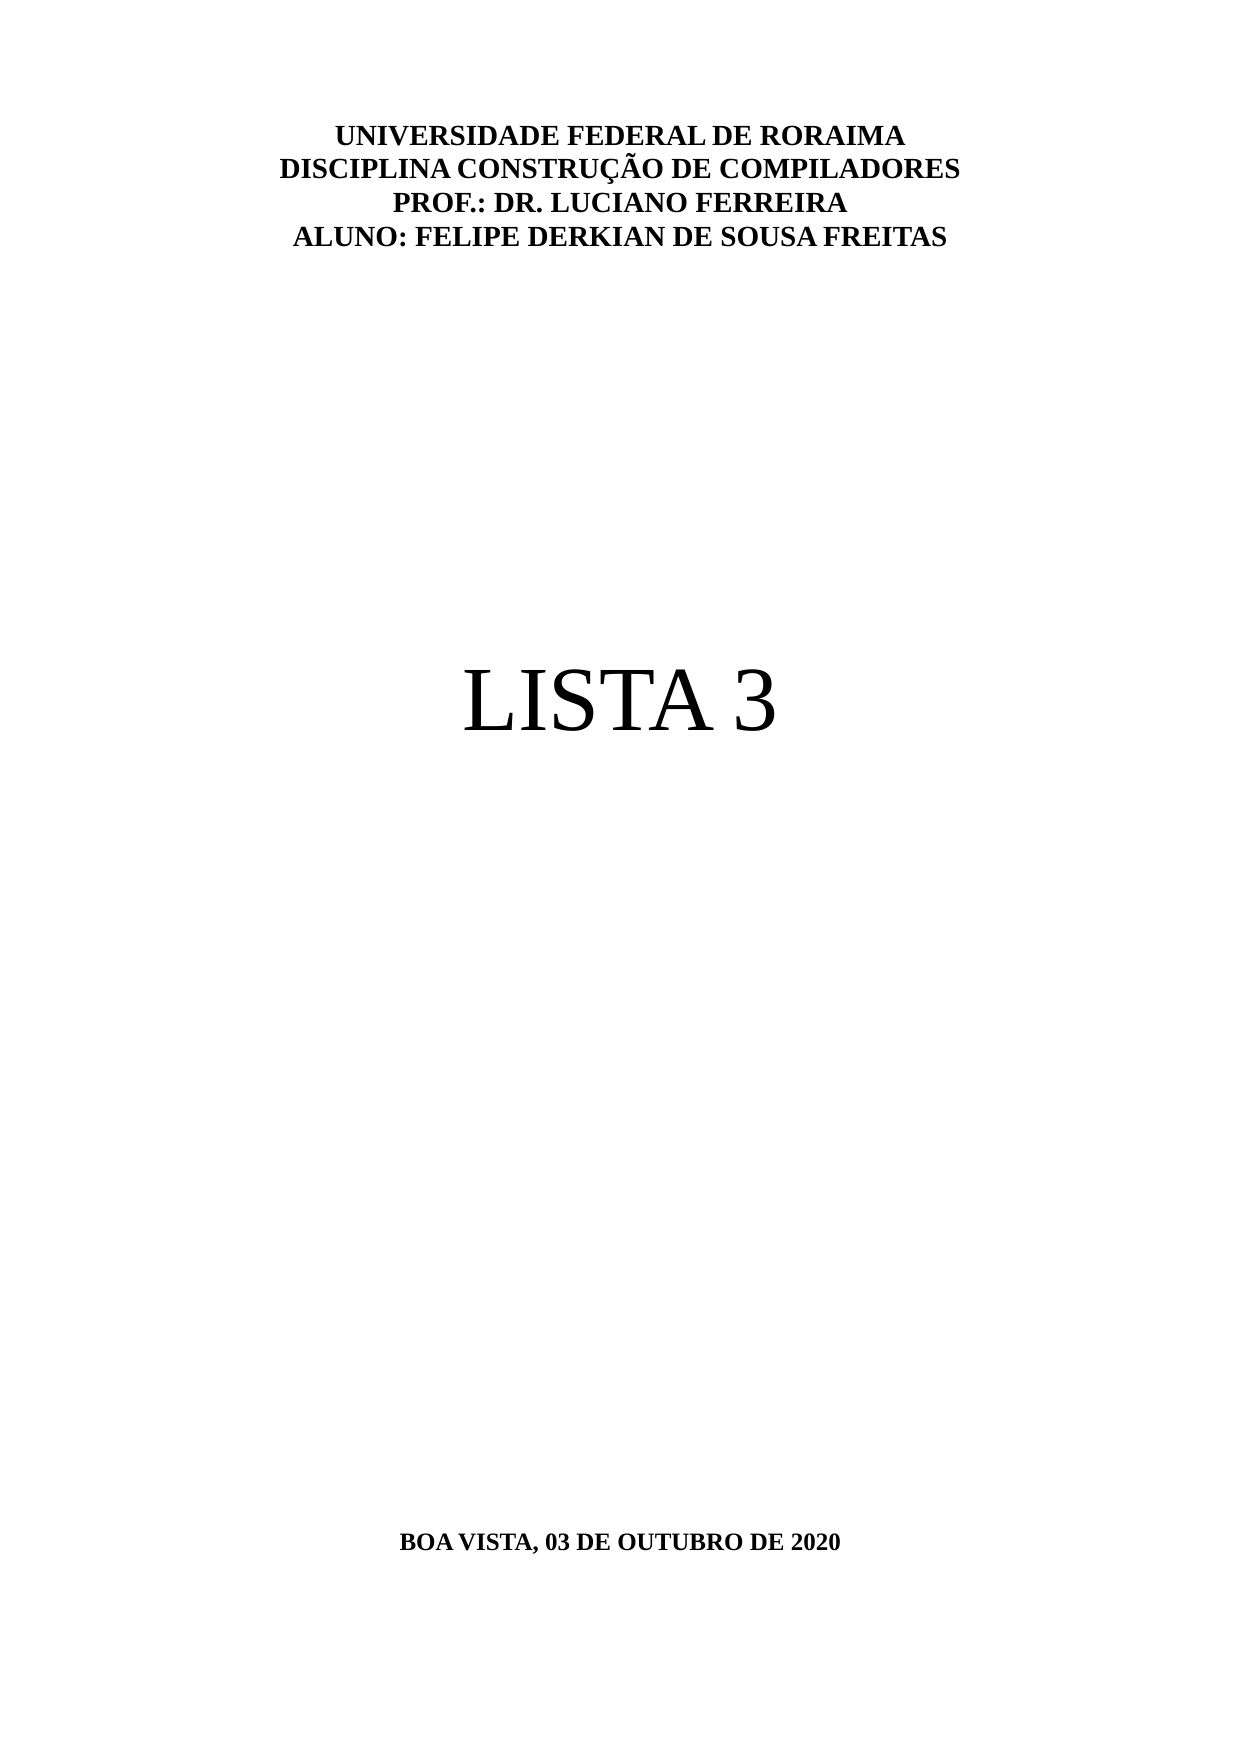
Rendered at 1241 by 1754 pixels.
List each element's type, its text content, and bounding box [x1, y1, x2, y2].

text ALUNO: FELIPE DERKIAN DE SOUSA FREITAS [118, 219, 1122, 252]
text BOA VISTA, 03 DE OUTUBRO DE 2020 [118, 1527, 1122, 1556]
text LISTA 3 [118, 645, 1122, 751]
text PROF.: DR. LUCIANO FERREIRA [118, 185, 1122, 219]
text DISCIPLINA CONSTRUÇÃO DE COMPILADORES [118, 152, 1122, 185]
text UNIVERSIDADE FEDERAL DE RORAIMA [118, 118, 1122, 152]
